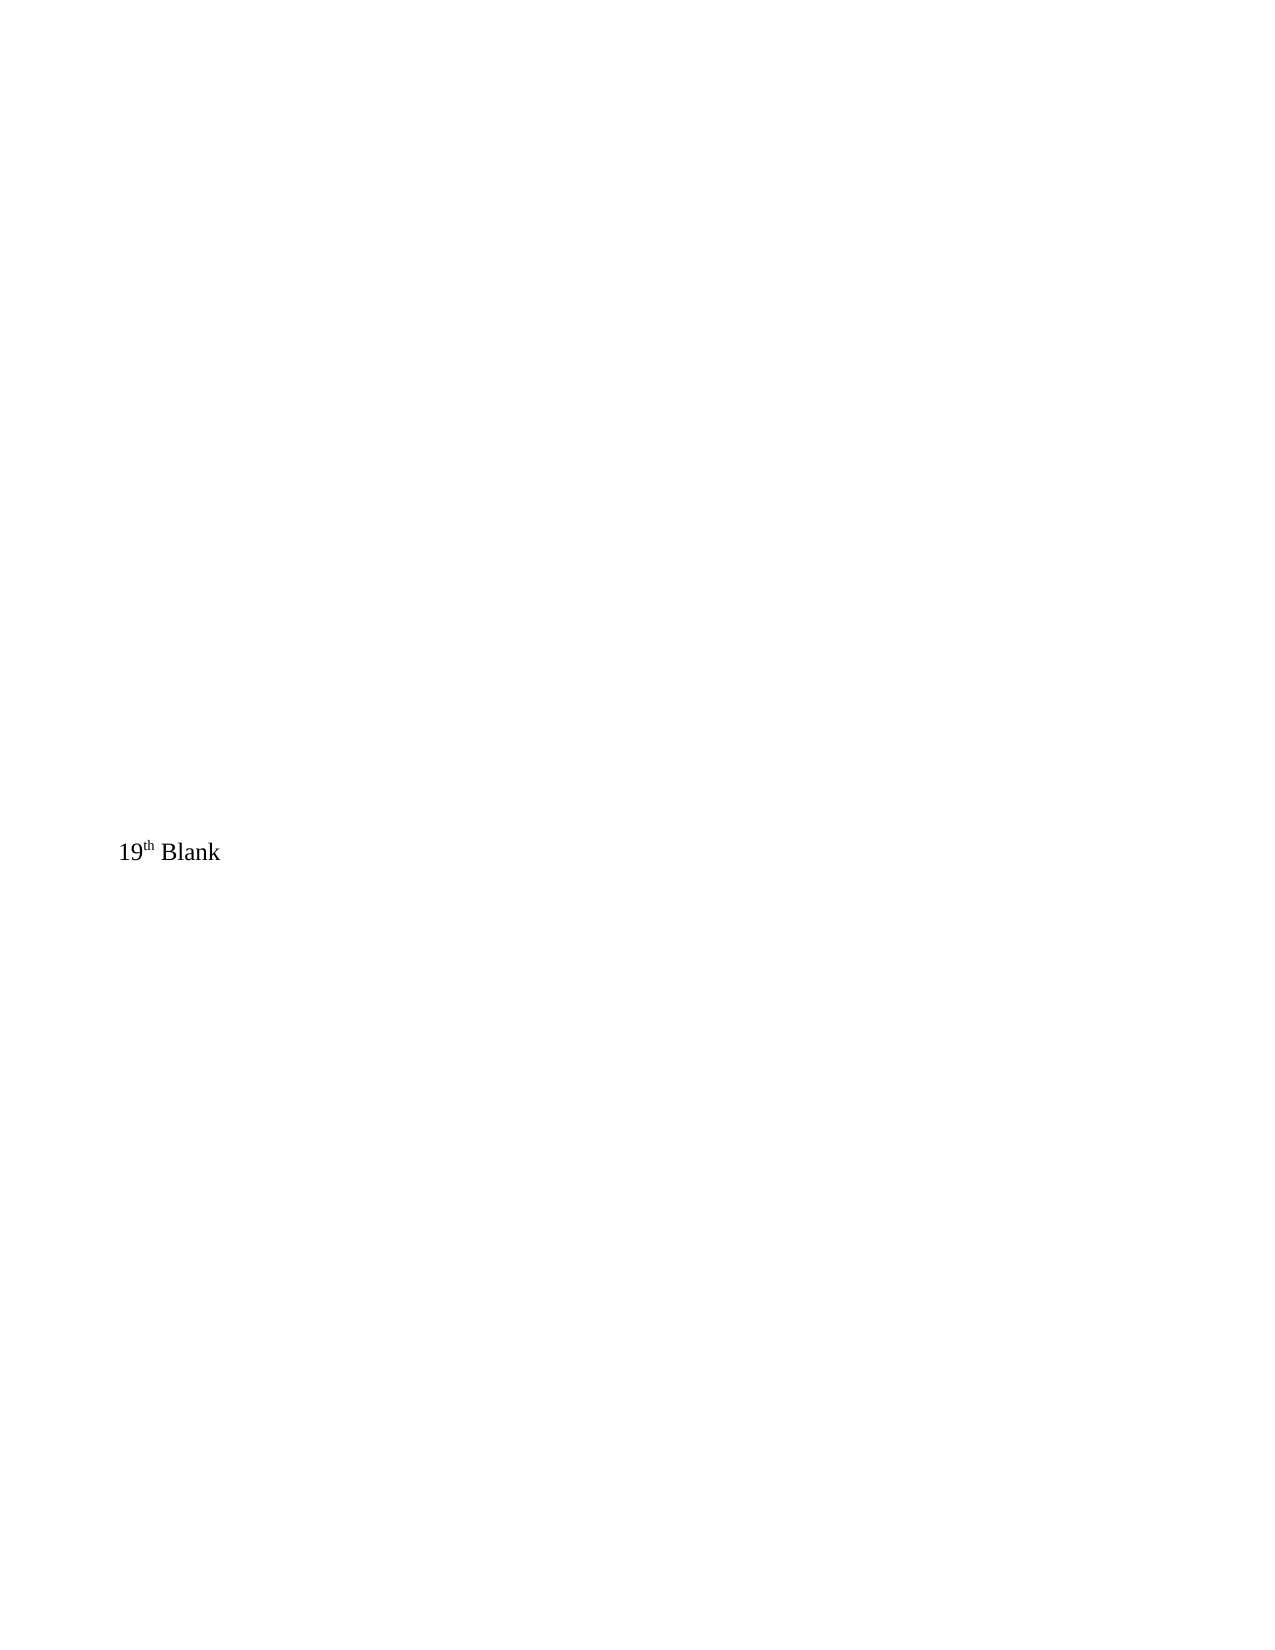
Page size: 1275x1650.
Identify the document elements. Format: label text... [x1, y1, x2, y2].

text 19th Blank [118, 837, 1157, 866]
